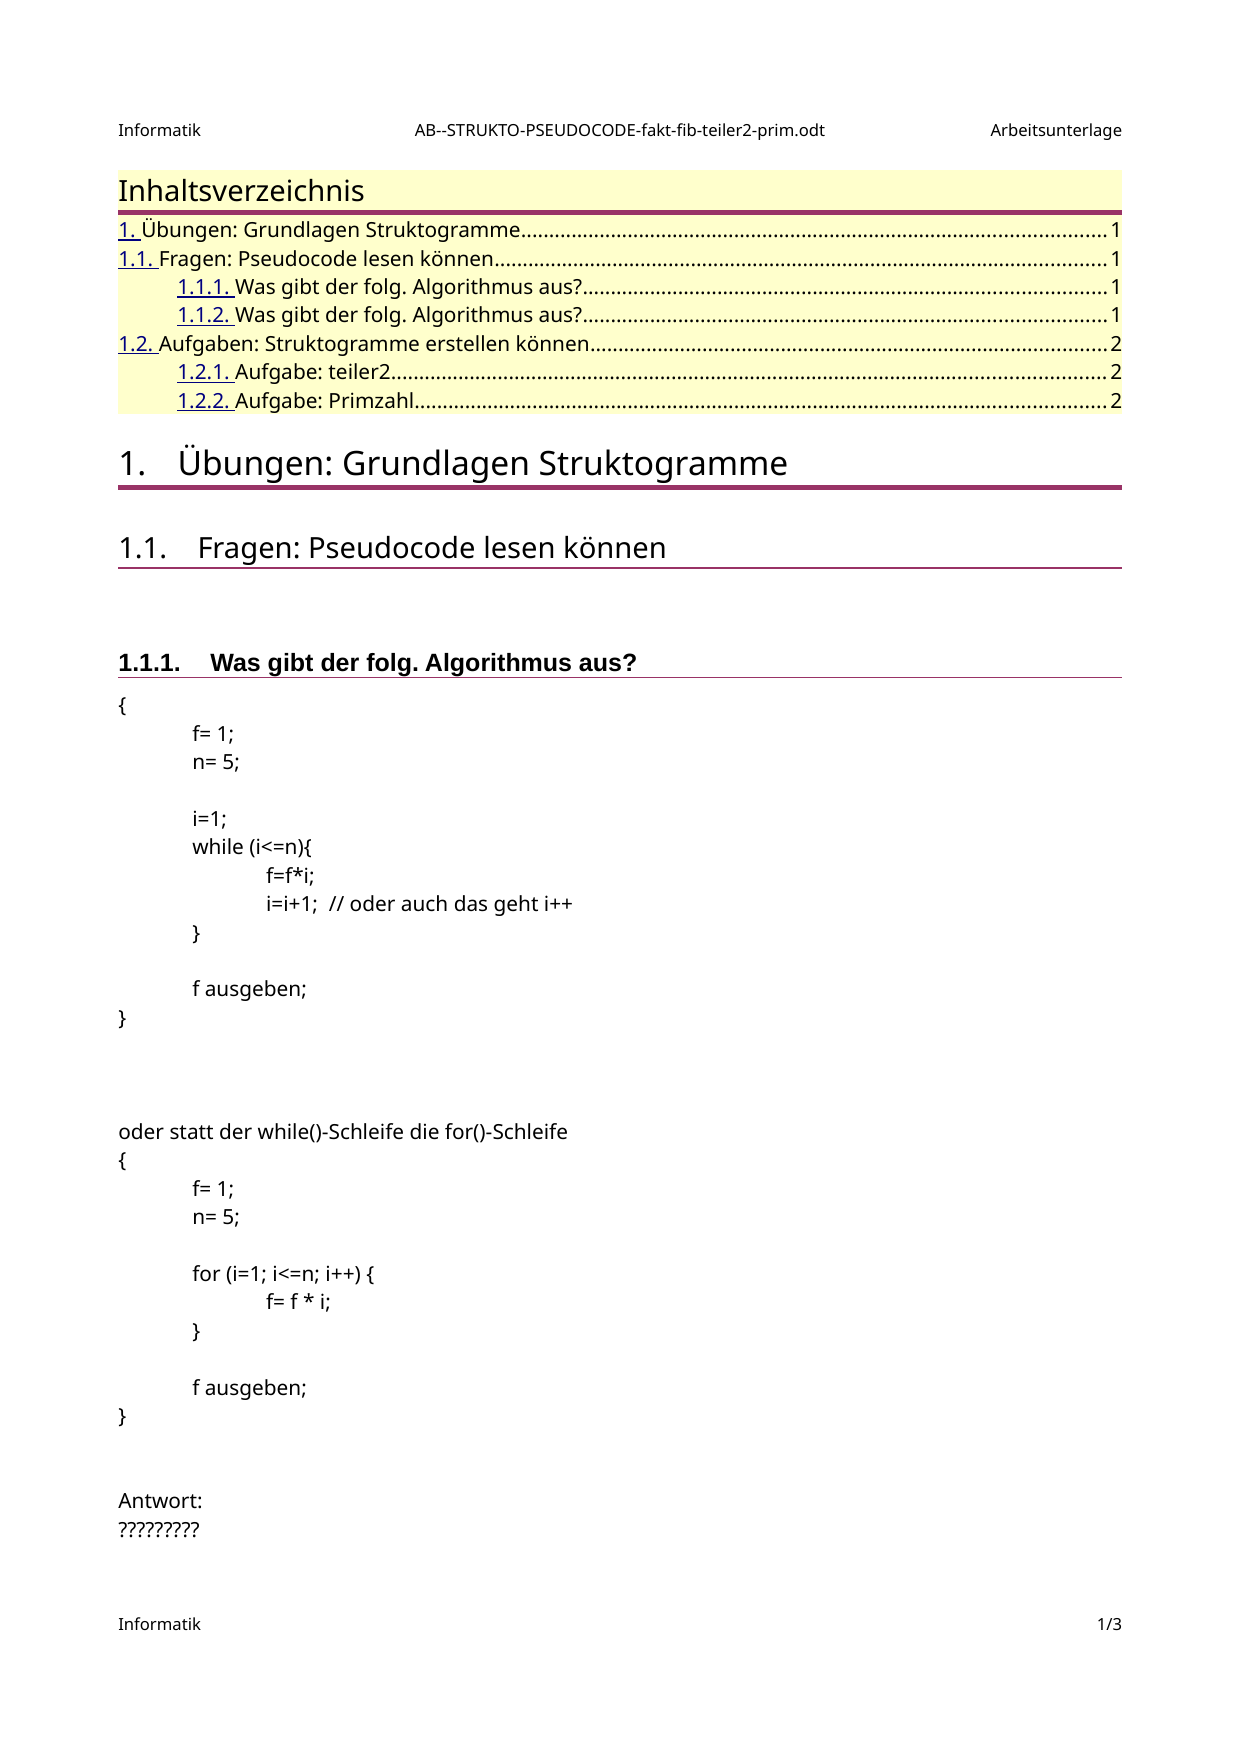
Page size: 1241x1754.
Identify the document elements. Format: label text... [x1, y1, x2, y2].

text n= 5; [118, 747, 1122, 776]
text for (i=1; i<=n; i++) { [118, 1259, 1122, 1287]
text ????????? [118, 1515, 1122, 1543]
subtitle Was gibt der folg. Algorithmus aus? [118, 648, 1122, 677]
text f= 1; [118, 719, 1122, 747]
text } [118, 1003, 1122, 1031]
text Antwort: [118, 1486, 1122, 1515]
subtitle Übungen: Grundlagen Struktogramme [118, 439, 1122, 485]
text 1.1.1. Was gibt der folg. Algorithmus aus? 1 [177, 272, 1122, 301]
text i=i+1; // oder auch das geht i++ [118, 889, 1122, 918]
text 1.2.1. Aufgabe: teiler2 2 [177, 357, 1122, 386]
text f ausgeben; [118, 1373, 1122, 1401]
text f ausgeben; [118, 974, 1122, 1003]
text i=1; [118, 804, 1122, 832]
subtitle Inhaltsverzeichnis [118, 170, 1122, 210]
text 1.2.2. Aufgabe: Primzahl 2 [177, 386, 1122, 414]
text { [118, 690, 1122, 719]
text while (i<=n){ [118, 832, 1122, 861]
text { [118, 1145, 1122, 1174]
text oder statt der while()-Schleife die for()-Schleife [118, 1117, 1122, 1145]
text f= 1; [118, 1174, 1122, 1202]
text f= f * i; [118, 1287, 1122, 1316]
text 1.1.2. Was gibt der folg. Algorithmus aus? 1 [177, 301, 1122, 329]
text n= 5; [118, 1202, 1122, 1231]
text } [118, 1316, 1122, 1344]
text 1.1. Fragen: Pseudocode lesen können 1 [118, 244, 1122, 272]
text } [118, 918, 1122, 946]
text 1.2. Aufgaben: Struktogramme erstellen können 2 [118, 329, 1122, 357]
text 1. Übungen: Grundlagen Struktogramme 1 [118, 215, 1122, 244]
subtitle Fragen: Pseudocode lesen können [118, 528, 1122, 567]
text } [118, 1401, 1122, 1429]
text f=f*i; [118, 861, 1122, 889]
